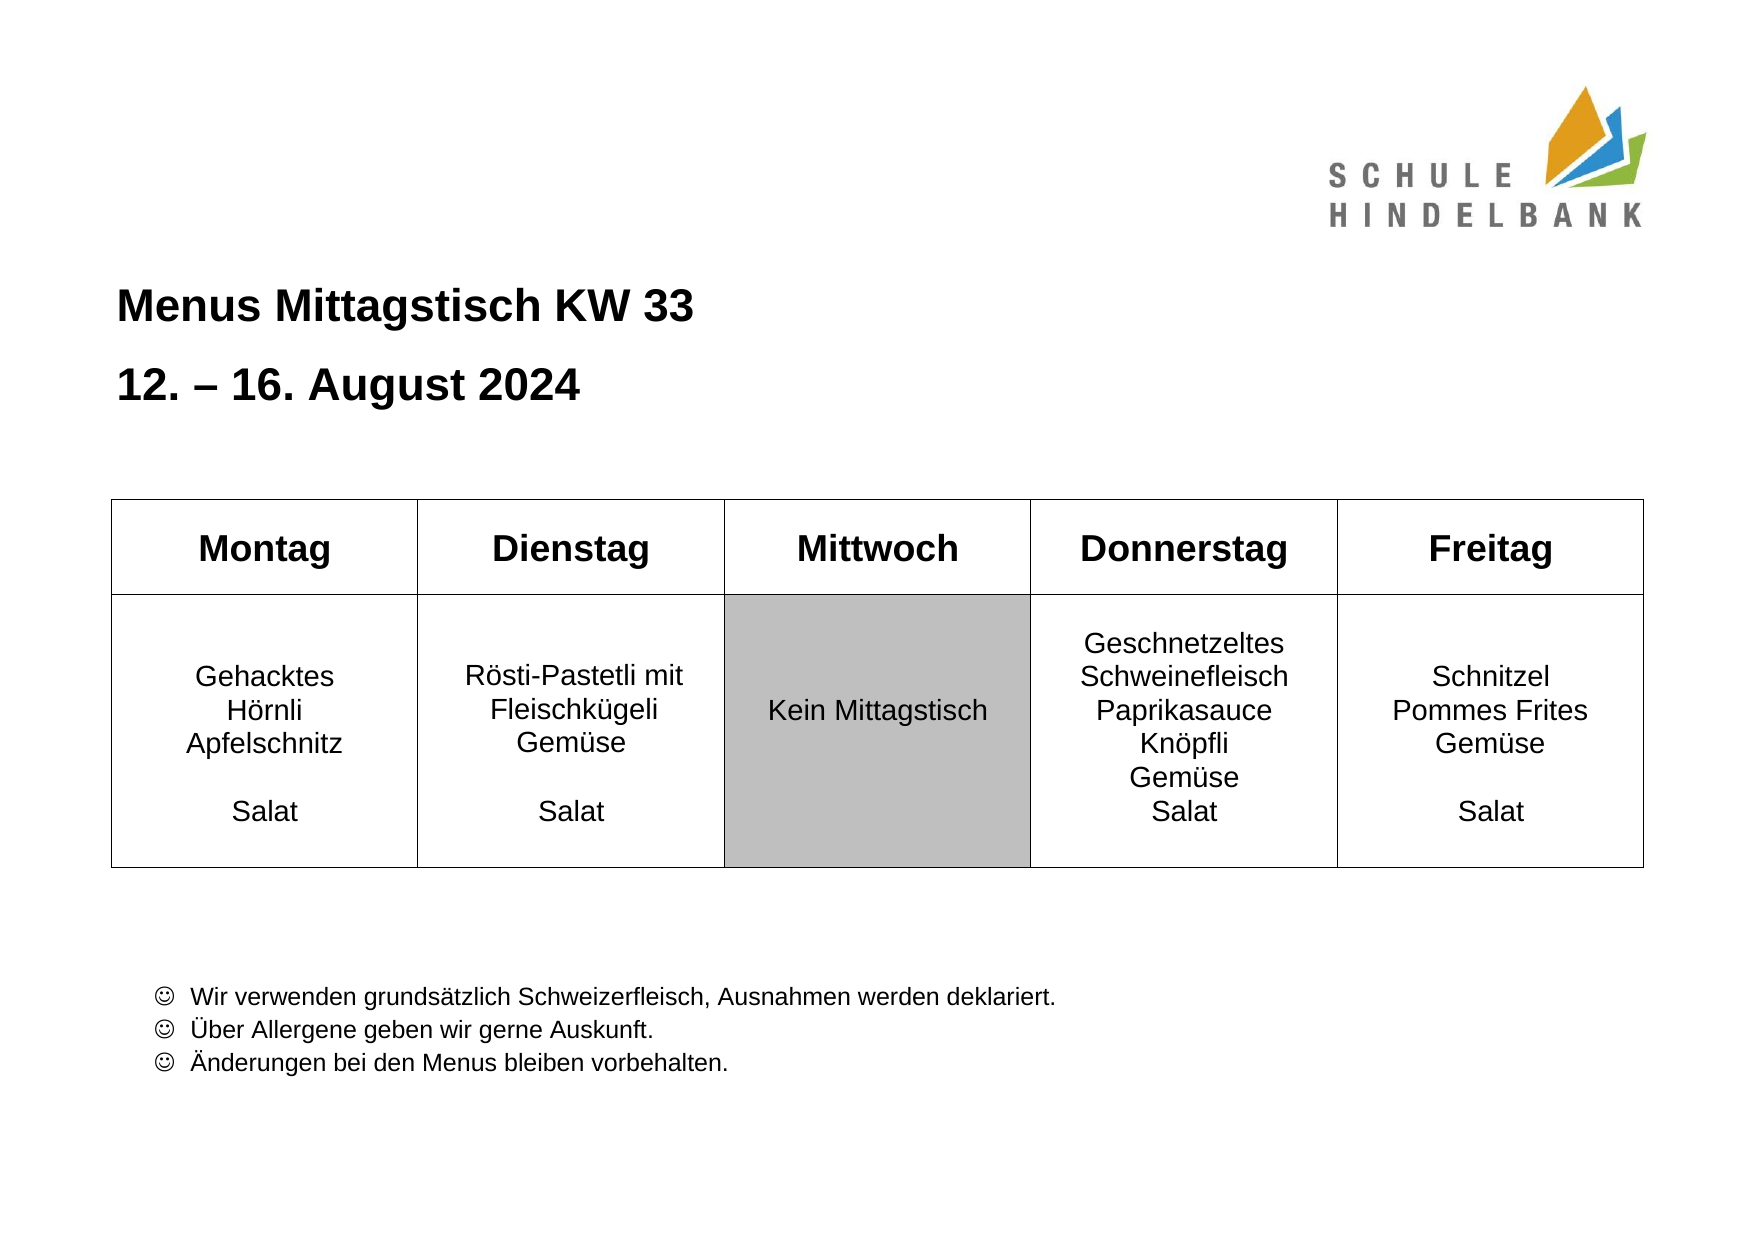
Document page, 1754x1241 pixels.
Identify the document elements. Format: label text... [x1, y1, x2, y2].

table_header Freitag [1338, 500, 1643, 593]
table_cell Kein Mittagstisch [725, 595, 1030, 793]
table_header Donnerstag [1031, 500, 1337, 593]
list Wir verwenden grundsätzlich Schweizerfleisch, Ausnahmen werden deklariert. [154, 981, 1663, 1010]
picture [1329, 73, 1655, 227]
table_header Montag [112, 500, 417, 593]
table_cell Gehacktes Hörnli Apfelschnitz [112, 595, 417, 793]
table_cell Salat [1031, 793, 1337, 867]
list Änderungen bei den Menus bleiben vorbehalten. [154, 1048, 1663, 1077]
table_cell Salat [112, 793, 417, 867]
text 12. – 16. August 2024 [116, 357, 1663, 410]
table_cell Rösti-Pastetli mit Fleischkügeli Gemüse [418, 595, 724, 793]
table_cell Schnitzel Pommes Frites Gemüse [1338, 595, 1643, 793]
table_cell [725, 793, 1030, 867]
table_cell Salat [1338, 793, 1643, 867]
table_header Dienstag [418, 500, 724, 593]
list Über Allergene geben wir gerne Auskunft. [154, 1015, 1663, 1043]
table_cell Salat [418, 793, 724, 867]
table_cell Geschnetzeltes Schweinefleisch Paprikasauce Knöpfli Gemüse [1031, 595, 1337, 793]
text Menus Mittagstisch KW 33 [116, 279, 1663, 332]
table_header Mittwoch [725, 500, 1030, 593]
